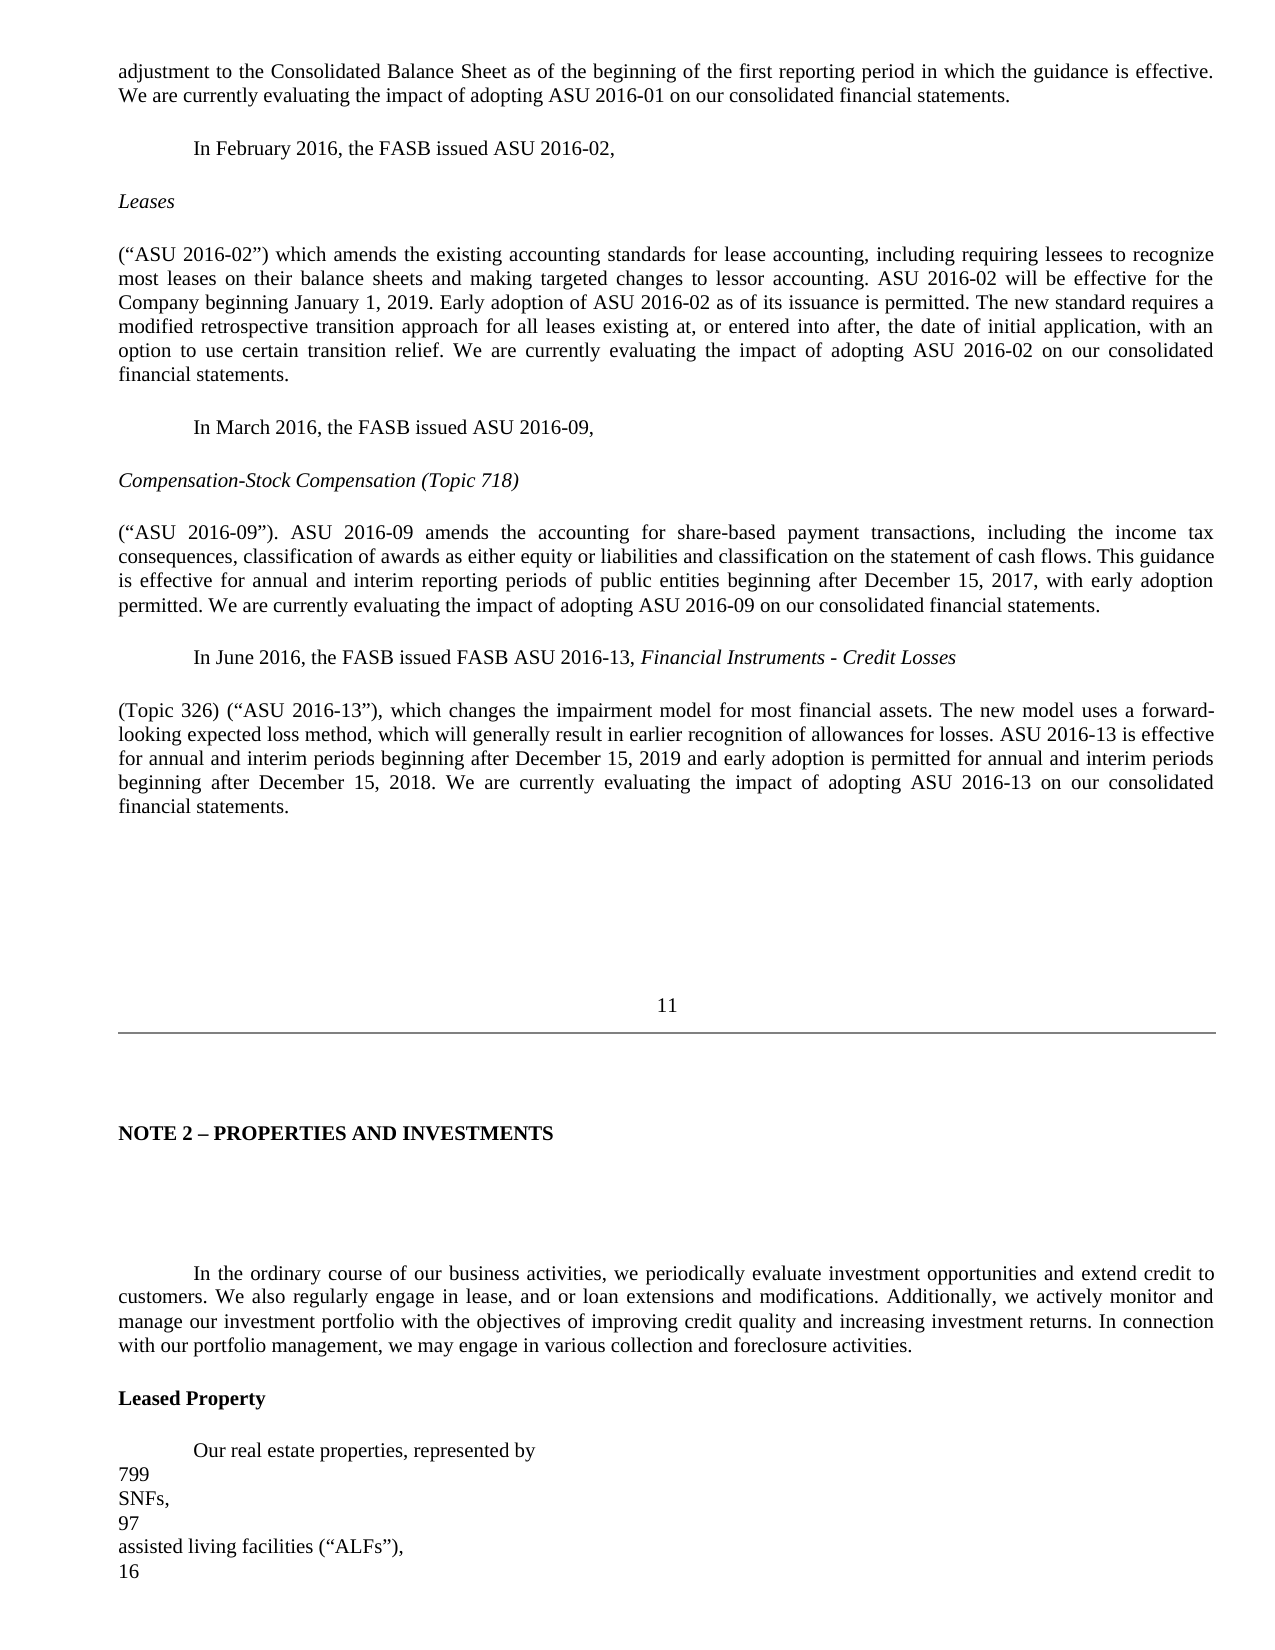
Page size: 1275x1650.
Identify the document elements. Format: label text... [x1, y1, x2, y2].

text (Topic 326) (“ASU 2016-13”), which changes the impairment model for most financial assets. The new model uses a forward-looking expected loss method, which will generally result in earlier recognition of allowances for losses. ASU 2016-13 is effective for annual and interim periods beginning after December 15, 2019 and early adoption is permitted for annual and interim periods beginning after December 15, 2018. We are currently evaluating the impact of adopting ASU 2016-13 on our consolidated financial statements. [118, 698, 1216, 818]
text assisted living facilities (“ALFs”), [118, 1534, 1216, 1558]
text NOTE 2 – PROPERTIES AND INVESTMENTS [118, 1121, 1216, 1145]
text In March 2016, the FASB issued ASU 2016-09, [118, 415, 1216, 439]
text (“ASU 2016-09”). ASU 2016-09 amends the accounting for share-based payment transactions, including the income tax consequences, classification of awards as either equity or liabilities and classification on the statement of cash flows. This guidance is effective for annual and interim reporting periods of public entities beginning after December 15, 2017, with early adoption permitted. We are currently evaluating the impact of adopting ASU 2016-09 on our consolidated financial statements. [118, 520, 1216, 617]
text 16 [118, 1558, 1216, 1583]
text Our real estate properties, represented by [118, 1438, 1216, 1462]
text ​ [118, 1174, 1216, 1203]
text ​ [118, 1093, 1216, 1121]
text 799 [118, 1462, 1216, 1486]
text 97 [118, 1510, 1216, 1534]
text (“ASU 2016-02”) which amends the existing accounting standards for lease accounting, including requiring lessees to recognize most leases on their balance sheets and making targeted changes to lessor accounting. ASU 2016-02 will be effective for the Company beginning January 1, 2019. Early adoption of ASU 2016-02 as of its issuance is permitted. The new standard requires a modified retrospective transition approach for all leases existing at, or entered into after, the date of initial application, with an option to use certain transition relief. We are currently evaluating the impact of adopting ASU 2016-02 on our consolidated financial statements. [118, 242, 1216, 386]
text In June 2016, the FASB issued FASB ASU 2016-13, Financial Instruments - Credit Losses [118, 645, 1216, 669]
text Compensation-Stock Compensation (Topic 718) [118, 467, 1216, 492]
text adjustment to the Consolidated Balance Sheet as of the beginning of the first reporting period in which the guidance is effective. We are currently evaluating the impact of adopting ASU 2016-01 on our consolidated financial statements. [118, 59, 1216, 107]
text 11 [118, 993, 1216, 1017]
text Leased Property [118, 1385, 1216, 1409]
text SNFs, [118, 1486, 1216, 1510]
text Leases [118, 189, 1216, 213]
text In the ordinary course of our business activities, we periodically evaluate investment opportunities and extend credit to customers. We also regularly engage in lease, and or loan extensions and modifications. Additionally, we actively monitor and manage our investment portfolio with the objectives of improving credit quality and increasing investment returns. In connection with our portfolio management, we may engage in various collection and foreclosure activities. [118, 1260, 1216, 1357]
text In February 2016, the FASB issued ASU 2016-02, [118, 136, 1216, 160]
